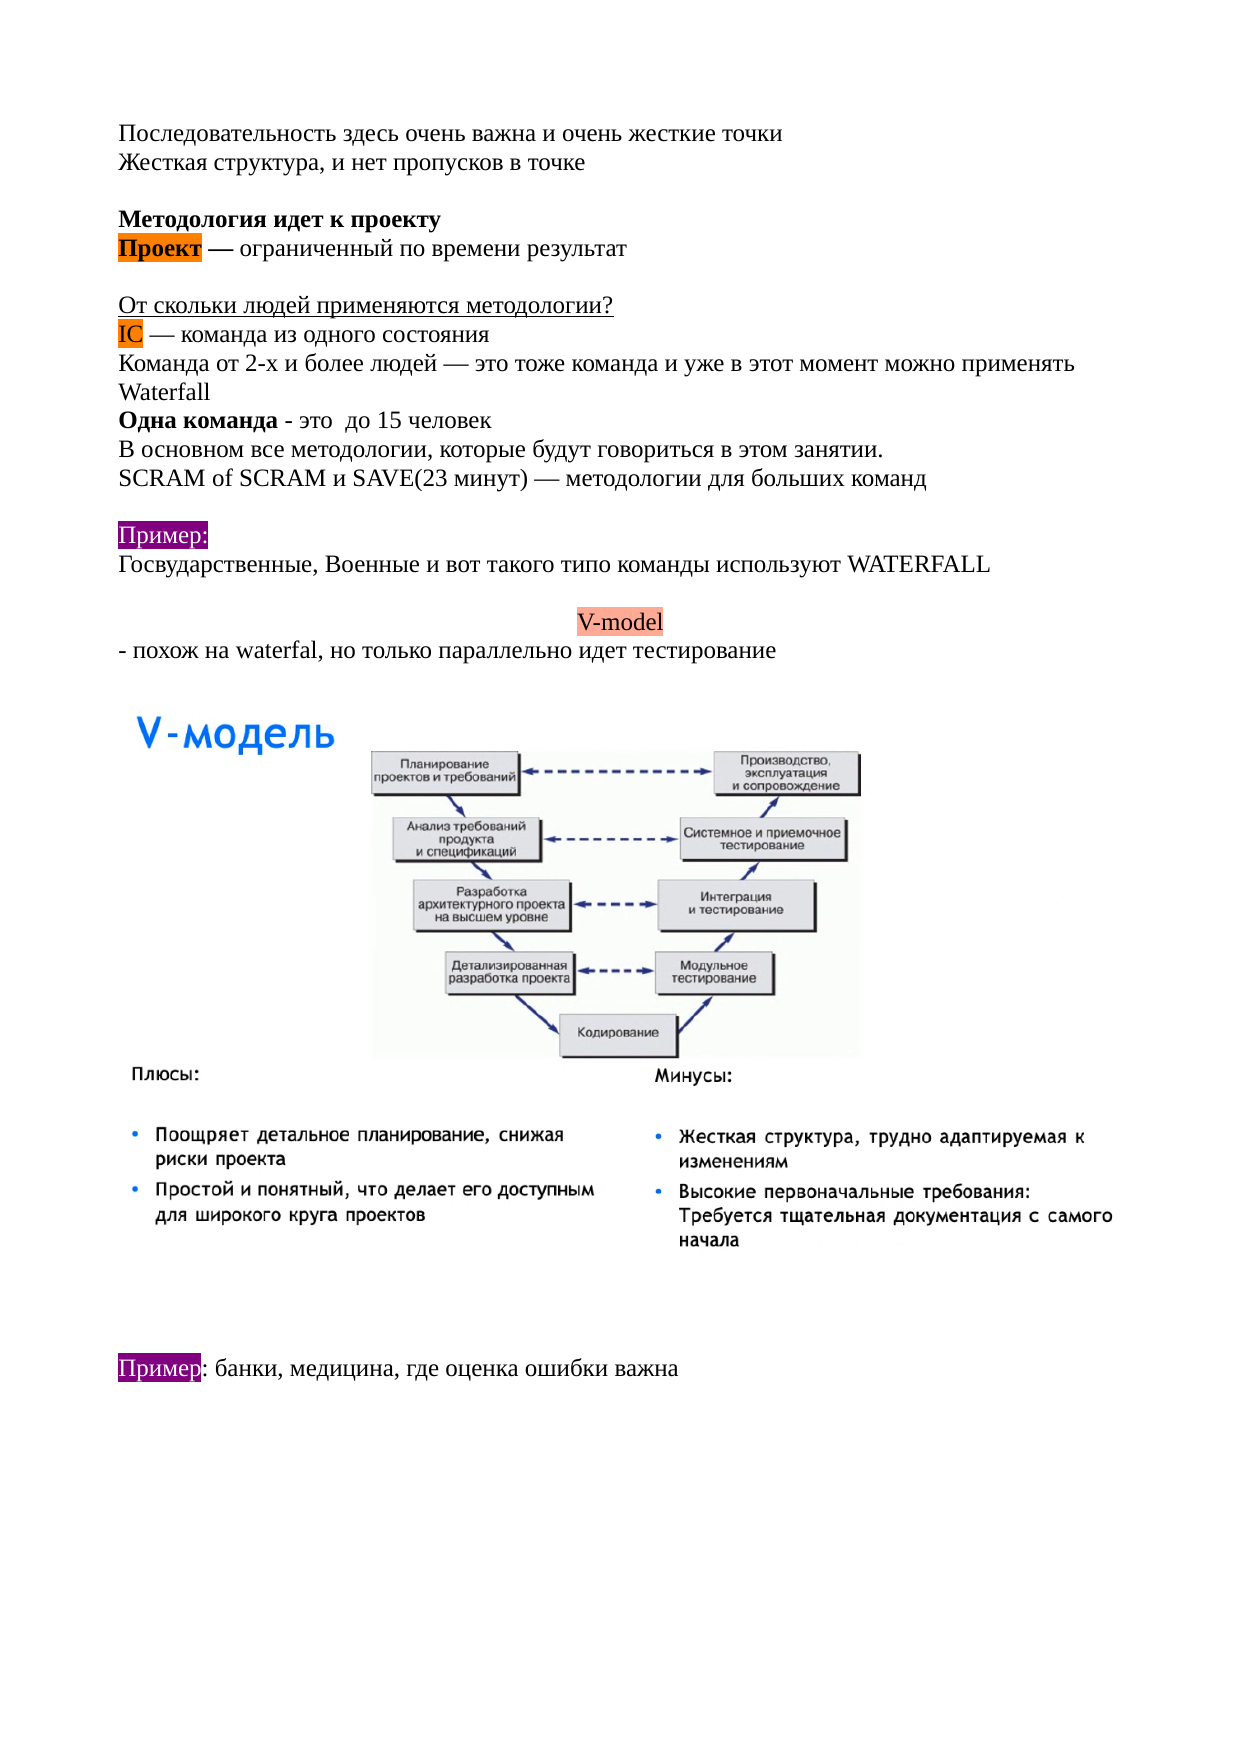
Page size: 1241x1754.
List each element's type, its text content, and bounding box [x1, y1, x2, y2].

text IC — команда из одного состояния [118, 319, 1122, 348]
text Жесткая структура, и нет пропусков в точке [118, 147, 1122, 176]
text SCRAM of SCRAM и SAVE(23 минут) — методологии для больших команд [118, 463, 1122, 492]
text - похож на waterfal, но только параллельно идет тестирование [118, 636, 1122, 664]
text V-model [118, 607, 1122, 636]
text Госвударственные, Военные и вот такого типо команды используют WATERFALL [118, 549, 1122, 578]
text От скольки людей применяются методологии? [118, 291, 1122, 319]
text Последовательность здесь очень важна и очень жесткие точки [118, 118, 1122, 147]
text В основном все методологии, которые будут говориться в этом занятии. [118, 434, 1122, 463]
picture [118, 702, 1123, 1267]
text Команда от 2-х и более людей — это тоже команда и уже в этот момент можно применять Waterfall [118, 348, 1122, 406]
text Пример: [118, 521, 1122, 549]
text Пример: банки, медицина, где оценка ошибки важна [118, 1353, 1122, 1382]
text Одна команда - это до 15 человек [118, 406, 1122, 434]
text Проект — ограниченный по времени результат [118, 233, 1122, 262]
text Методология идет к проекту [118, 204, 1122, 233]
